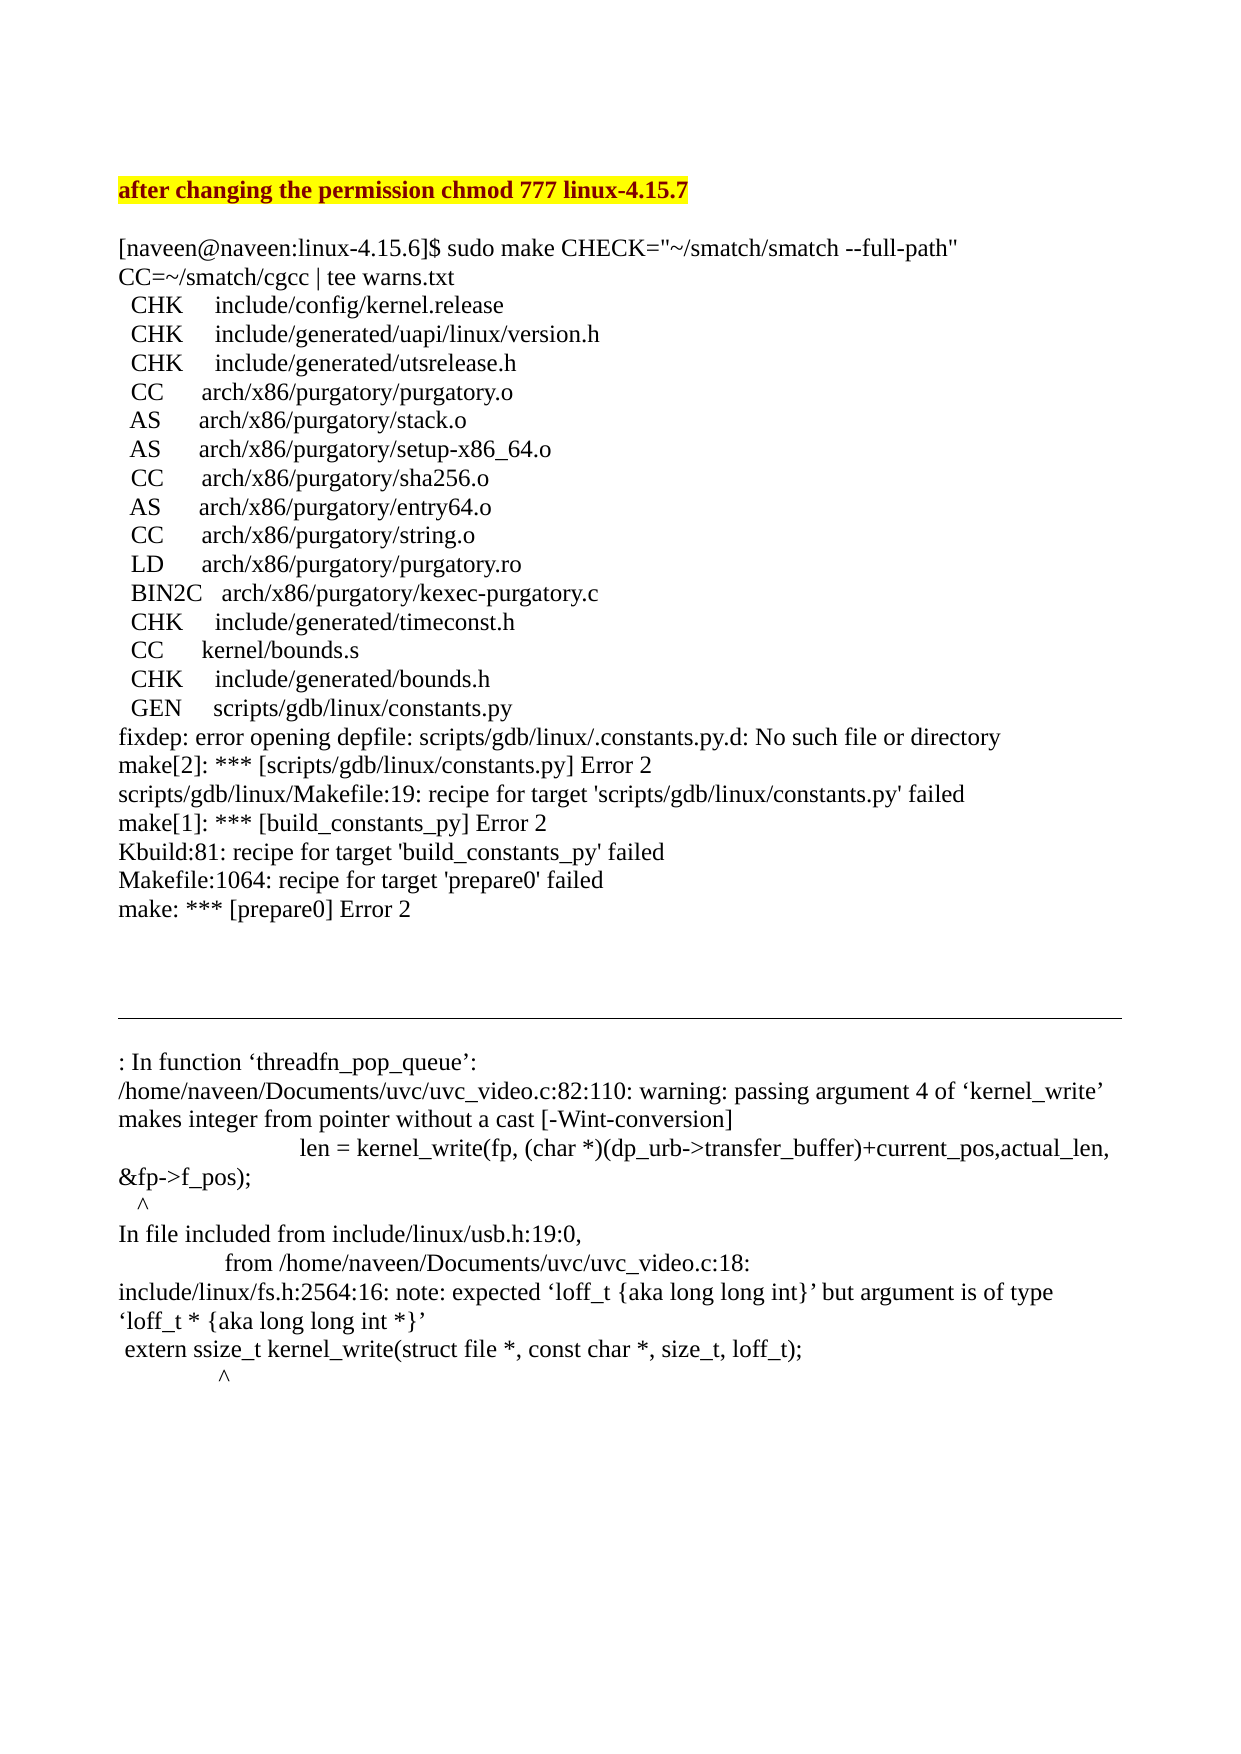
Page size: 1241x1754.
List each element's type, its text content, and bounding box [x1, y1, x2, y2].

text make[2]: *** [scripts/gdb/linux/constants.py] Error 2 [118, 751, 1122, 779]
text In file included from include/linux/usb.h:19:0, [118, 1219, 1122, 1248]
text BIN2C arch/x86/purgatory/kexec-purgatory.c [118, 578, 1122, 607]
text GEN scripts/gdb/linux/constants.py [118, 693, 1122, 722]
text ^ [118, 1363, 1122, 1392]
text CHK include/generated/uapi/linux/version.h [118, 319, 1122, 348]
text make[1]: *** [build_constants_py] Error 2 [118, 808, 1122, 837]
text LD arch/x86/purgatory/purgatory.ro [118, 549, 1122, 578]
text scripts/gdb/linux/Makefile:19: recipe for target 'scripts/gdb/linux/constants.py' failed [118, 779, 1122, 808]
text Makefile:1064: recipe for target 'prepare0' failed [118, 866, 1122, 894]
text after changing the permission chmod 777 linux-4.15.7 [118, 176, 1122, 204]
text len = kernel_write(fp, (char *)(dp_urb->transfer_buffer)+current_pos,actual_len, &fp->f_pos); [118, 1133, 1122, 1191]
text extern ssize_t kernel_write(struct file *, const char *, size_t, loff_t); [118, 1334, 1122, 1363]
text CHK include/generated/bounds.h [118, 664, 1122, 693]
text CC arch/x86/purgatory/sha256.o [118, 463, 1122, 492]
text fixdep: error opening depfile: scripts/gdb/linux/.constants.py.d: No such file or directory [118, 722, 1122, 751]
text [naveen@naveen:linux-4.15.6]$ sudo make CHECK="~/smatch/smatch --full-path" CC=~/smatch/cgcc | tee warns.txt [118, 233, 1122, 291]
text AS arch/x86/purgatory/setup-x86_64.o [118, 434, 1122, 463]
text Kbuild:81: recipe for target 'build_constants_py' failed [118, 837, 1122, 866]
text CHK include/config/kernel.release [118, 291, 1122, 319]
text CC arch/x86/purgatory/purgatory.o [118, 377, 1122, 406]
text AS arch/x86/purgatory/stack.o [118, 406, 1122, 434]
text CHK include/generated/timeconst.h [118, 607, 1122, 636]
text AS arch/x86/purgatory/entry64.o [118, 492, 1122, 521]
text CHK include/generated/utsrelease.h [118, 348, 1122, 377]
text CC kernel/bounds.s [118, 636, 1122, 664]
text ^ [118, 1191, 1122, 1219]
text /home/naveen/Documents/uvc/uvc_video.c:82:110: warning: passing argument 4 of ‘kernel_write’ makes integer from pointer without a cast [-Wint-conversion] [118, 1076, 1122, 1133]
text include/linux/fs.h:2564:16: note: expected ‘loff_t {aka long long int}’ but argument is of type ‘loff_t * {aka long long int *}’ [118, 1277, 1122, 1334]
text : In function ‘threadfn_pop_queue’: [118, 1047, 1122, 1076]
text CC arch/x86/purgatory/string.o [118, 521, 1122, 549]
text from /home/naveen/Documents/uvc/uvc_video.c:18: [118, 1248, 1122, 1277]
text make: *** [prepare0] Error 2 [118, 894, 1122, 923]
